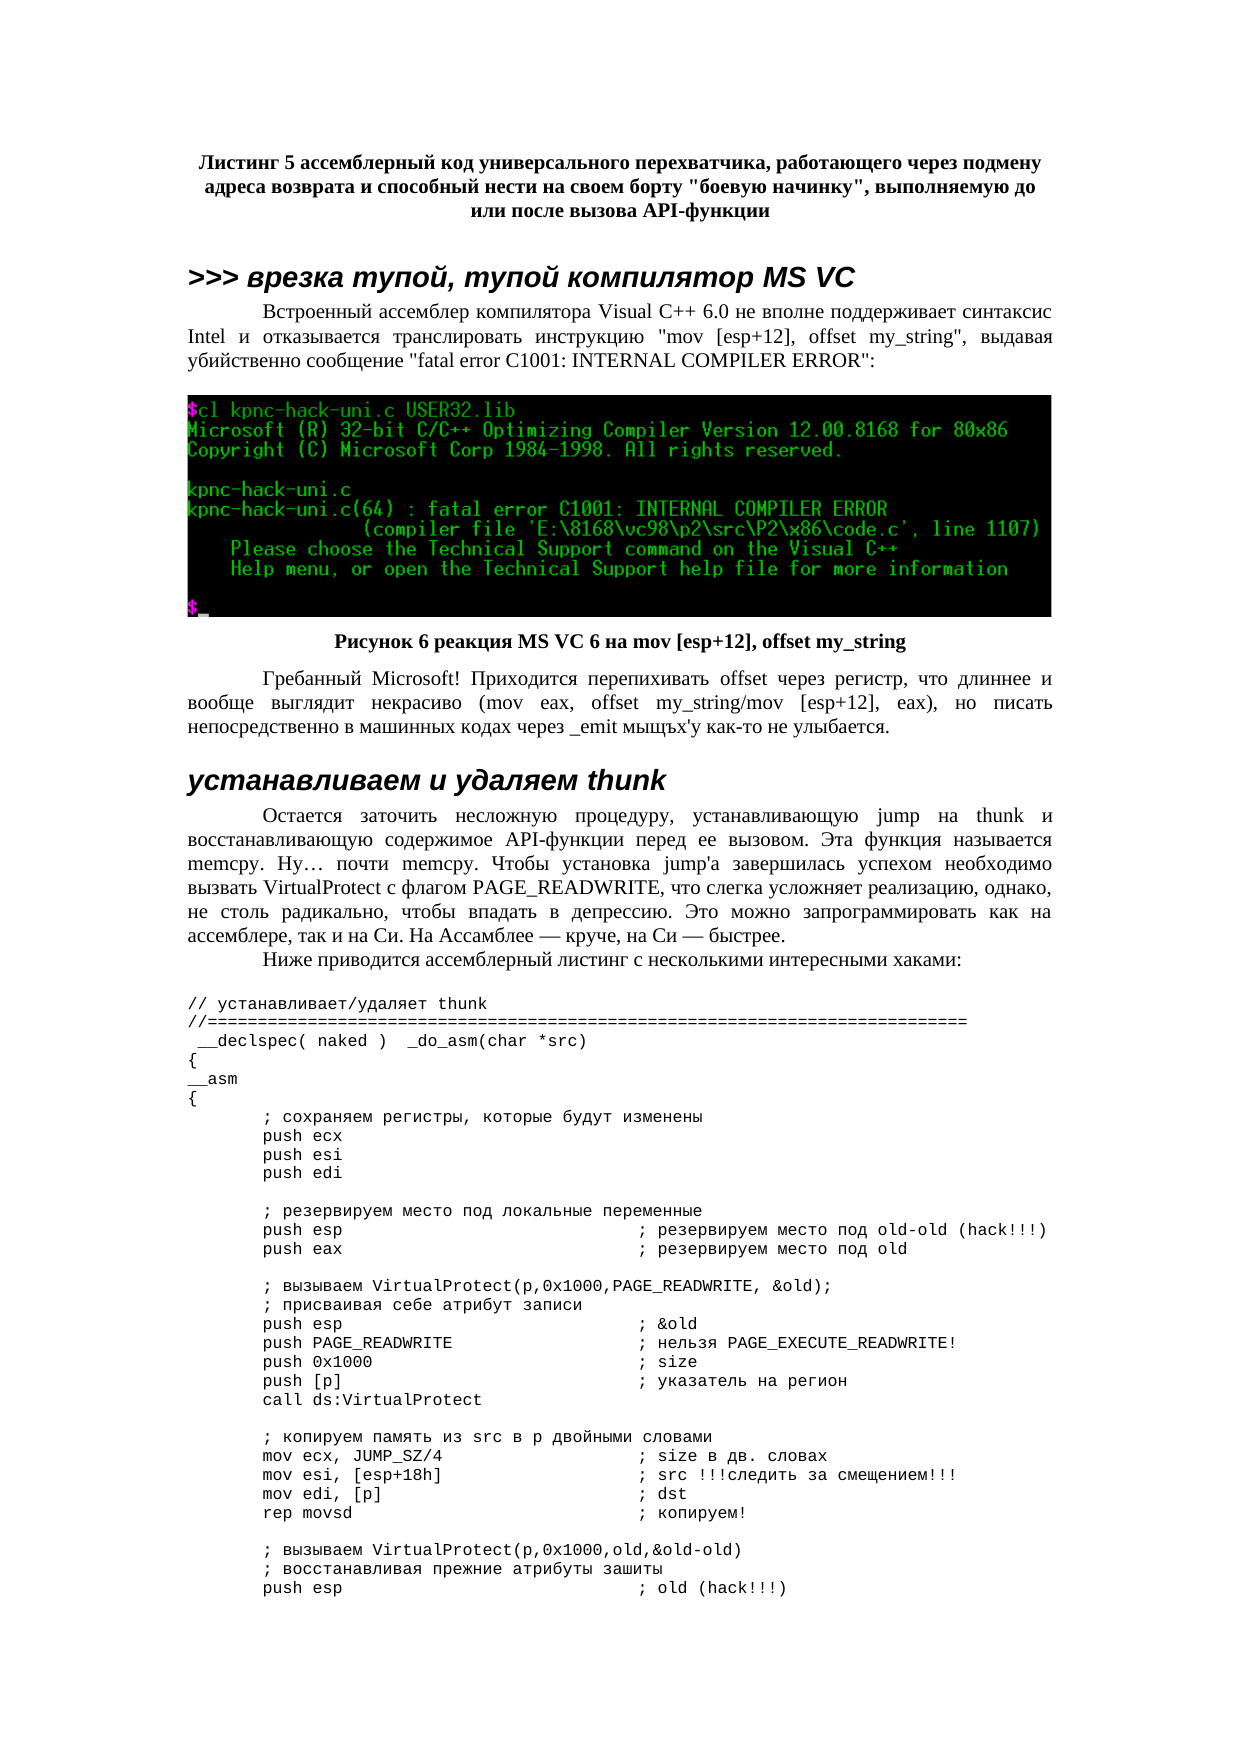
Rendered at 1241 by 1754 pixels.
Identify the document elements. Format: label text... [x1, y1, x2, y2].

text call ds:VirtualProtect [187, 1391, 1053, 1410]
text { [187, 1089, 1053, 1108]
text push edi [187, 1165, 1053, 1184]
text ; копируем память из src в p двойными словами [187, 1429, 1053, 1448]
text ; присваивая себе атрибут записи [187, 1297, 1053, 1316]
text mov edi, [p] ; dst [187, 1485, 1053, 1504]
picture [187, 395, 1052, 617]
text ; резервируем место под локальные переменные [187, 1203, 1053, 1221]
text push PAGE_READWRITE ; нельзя PAGE_EXECUTE_READWRITE! [187, 1334, 1053, 1353]
text Гребанный Microsoft! Приходится перепихивать offset через регистр, что длиннее и вообще выглядит некрасиво (mov eax, offset my_string/mov [esp+12], eax), но писать непосредственно в машинных кодах через _emit мыщъх'у как-то не улыбается. [187, 666, 1053, 738]
text Рисунок 6 реакция MS VC 6 на mov [esp+12], offset my_string [187, 629, 1053, 653]
text push ecx [187, 1127, 1053, 1146]
text Ниже приводится ассемблерный листинг с несколькими интересными хаками: [187, 947, 1053, 971]
text // устанавливает/удаляет thunk [187, 995, 1053, 1014]
text Листинг 5 ассемблерный код универсального перехватчика, работающего через подмену адреса возврата и способный нести на своем борту "боевую начинку", выполняемую до или после вызова API-функции [187, 150, 1053, 222]
subtitle >>> врезка тупой, тупой компилятор MS VC [187, 260, 1053, 293]
text ; восстанавливая прежние атрибуты зашиты [187, 1561, 1053, 1580]
text //============================================================================ [187, 1014, 1053, 1033]
text push esp ; &old [187, 1316, 1053, 1334]
text Остается заточить несложную процедуру, устанавливающую jump на thunk и восстанавливающую содержимое API-функции перед ее вызовом. Эта функция называется memcpy. Ну… почти memcpy. Чтобы установка jump'а завершилась успехом необходимо вызвать VirtualProtect с флагом PAGE_READWRITE, что слегка усложняет реализацию, однако, не столь радикально, чтобы впадать в депрессию. Это можно запрограммировать как на ассемблере, так и на Си. На Ассамблее — круче, на Си — быстрее. [187, 803, 1053, 947]
text push esi [187, 1146, 1053, 1165]
text ; сохраняем регистры, которые будут изменены [187, 1108, 1053, 1127]
text ; вызываем VirtualProtect(p,0x1000,PAGE_READWRITE, &old); [187, 1278, 1053, 1297]
text { [187, 1052, 1053, 1071]
text Встроенный ассемблер компилятора Visual C++ 6.0 не вполне поддерживает синтаксис Intel и отказывается транслировать инструкцию "mov [esp+12], offset my_string", выдавая убийственно сообщение "fatal error C1001: INTERNAL COMPILER ERROR": [187, 299, 1053, 372]
text push 0x1000 ; size [187, 1353, 1053, 1372]
text mov ecx, JUMP_SZ/4 ; size в дв. словах [187, 1448, 1053, 1467]
text mov esi, [esp+18h] ; src !!!следить за смещением!!! [187, 1467, 1053, 1485]
text __asm [187, 1071, 1053, 1089]
text push [p] ; указатель на регион [187, 1372, 1053, 1391]
text __declspec( naked ) _do_asm(char *src) [187, 1033, 1053, 1052]
text push esp ; old (hack!!!) [187, 1580, 1053, 1598]
subtitle устанавливаем и удаляем thunk [187, 763, 1053, 796]
text push eax ; резервируем место под old [187, 1240, 1053, 1259]
text ; вызываем VirtualProtect(p,0x1000,old,&old-old) [187, 1542, 1053, 1561]
text push esp ; резервируем место под old-old (hack!!!) [187, 1221, 1053, 1240]
text rep movsd ; копируем! [187, 1504, 1053, 1523]
